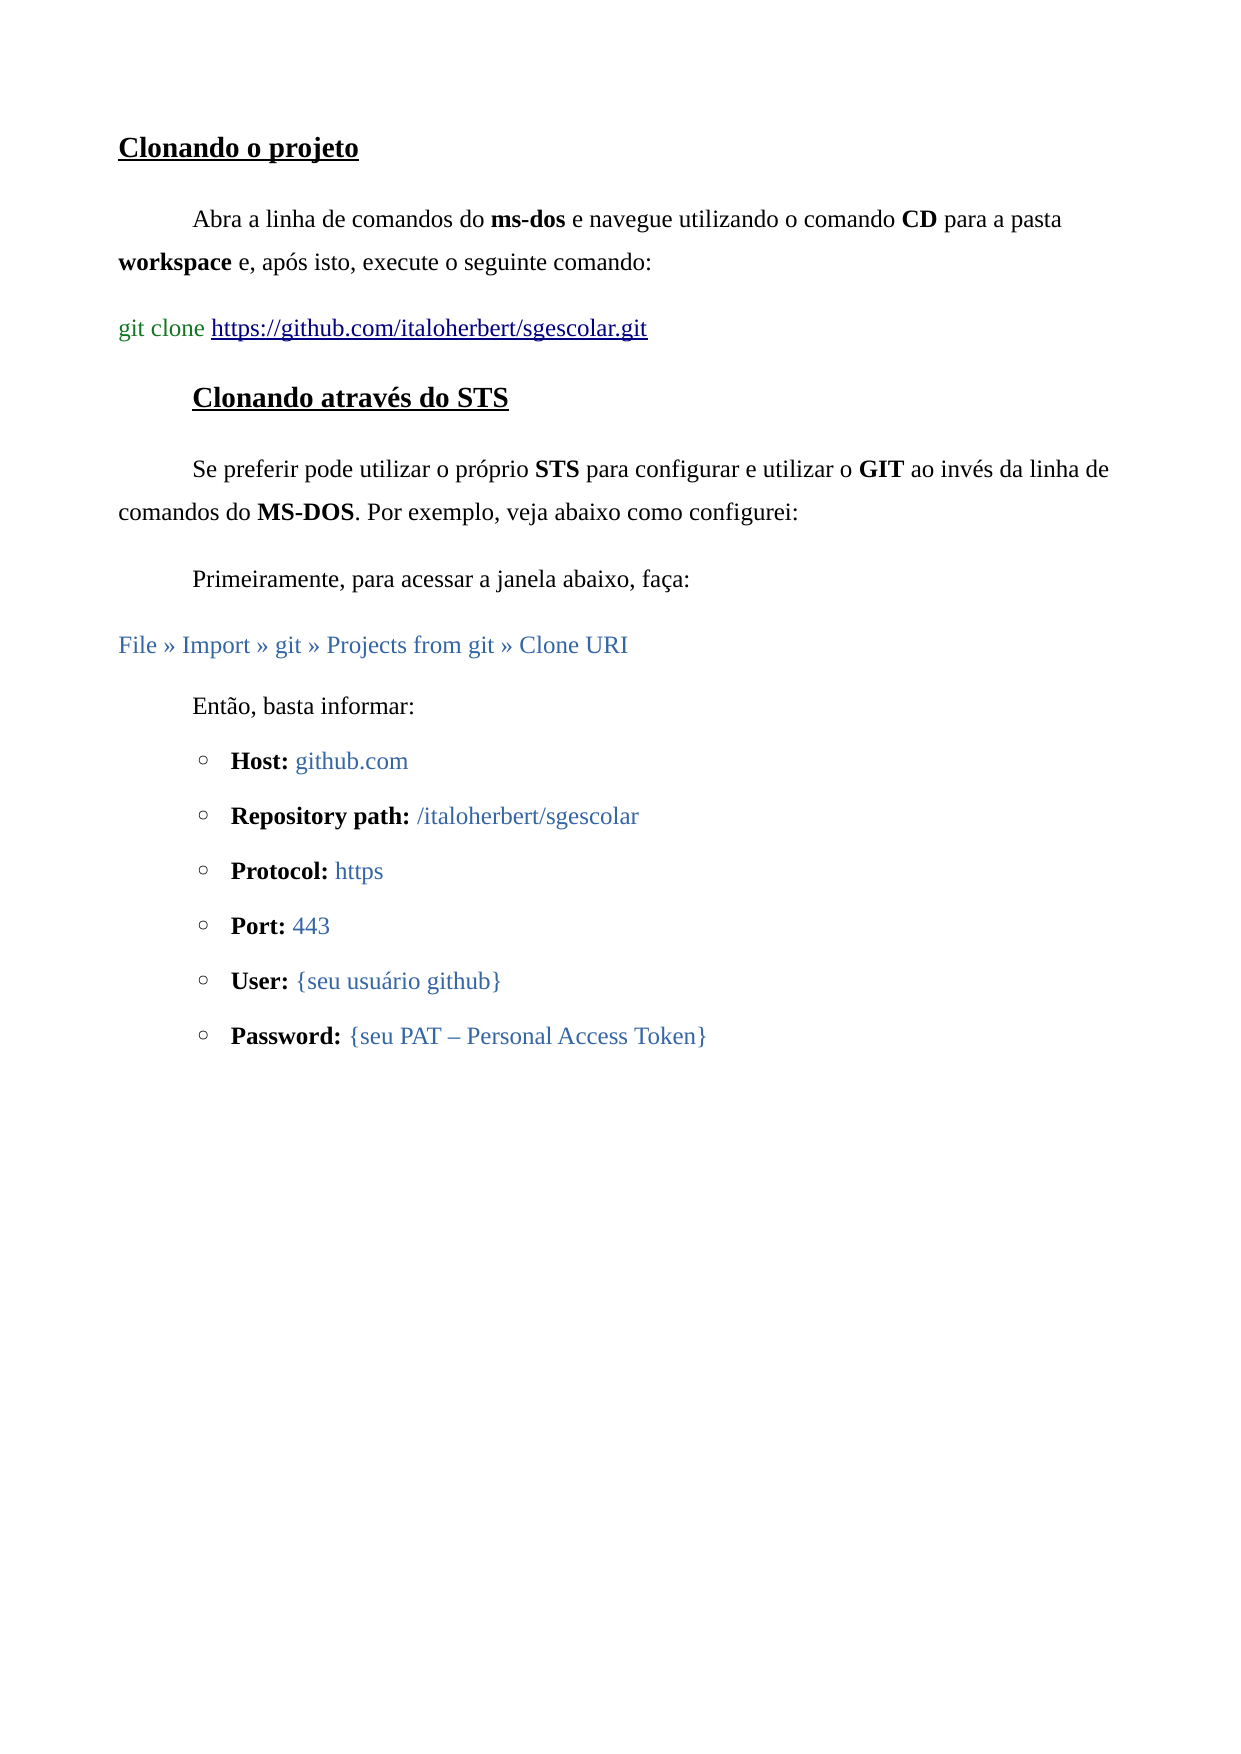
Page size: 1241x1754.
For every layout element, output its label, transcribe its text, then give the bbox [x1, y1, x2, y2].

list Repository path: /italoherbert/sgescolar [193, 801, 1122, 830]
text Se preferir pode utilizar o próprio STS para configurar e utilizar o GIT ao invés da linha de comandos do MS-DOS. Por exemplo, veja abaixo como configurei: [118, 454, 1122, 526]
text Primeiramente, para acessar a janela abaixo, faça: [118, 564, 1122, 593]
list Protocol: https [193, 856, 1122, 885]
text Clonando através do STS [118, 380, 1122, 414]
list Password: {seu PAT – Personal Access Token} [193, 1021, 1122, 1050]
text File » Import » git » Projects from git » Clone URI [118, 631, 1122, 659]
text Abra a linha de comandos do ms-dos e navegue utilizando o comando CD para a pasta workspace e, após isto, execute o seguinte comando: [118, 204, 1122, 276]
list Host: github.com [193, 746, 1122, 775]
text git clone https://github.com/italoherbert/sgescolar.git [118, 313, 1122, 342]
text Então, basta informar: [118, 691, 1122, 720]
list User: {seu usuário github} [193, 966, 1122, 995]
text Clonando o projeto [118, 130, 1122, 163]
list Port: 443 [193, 911, 1122, 940]
